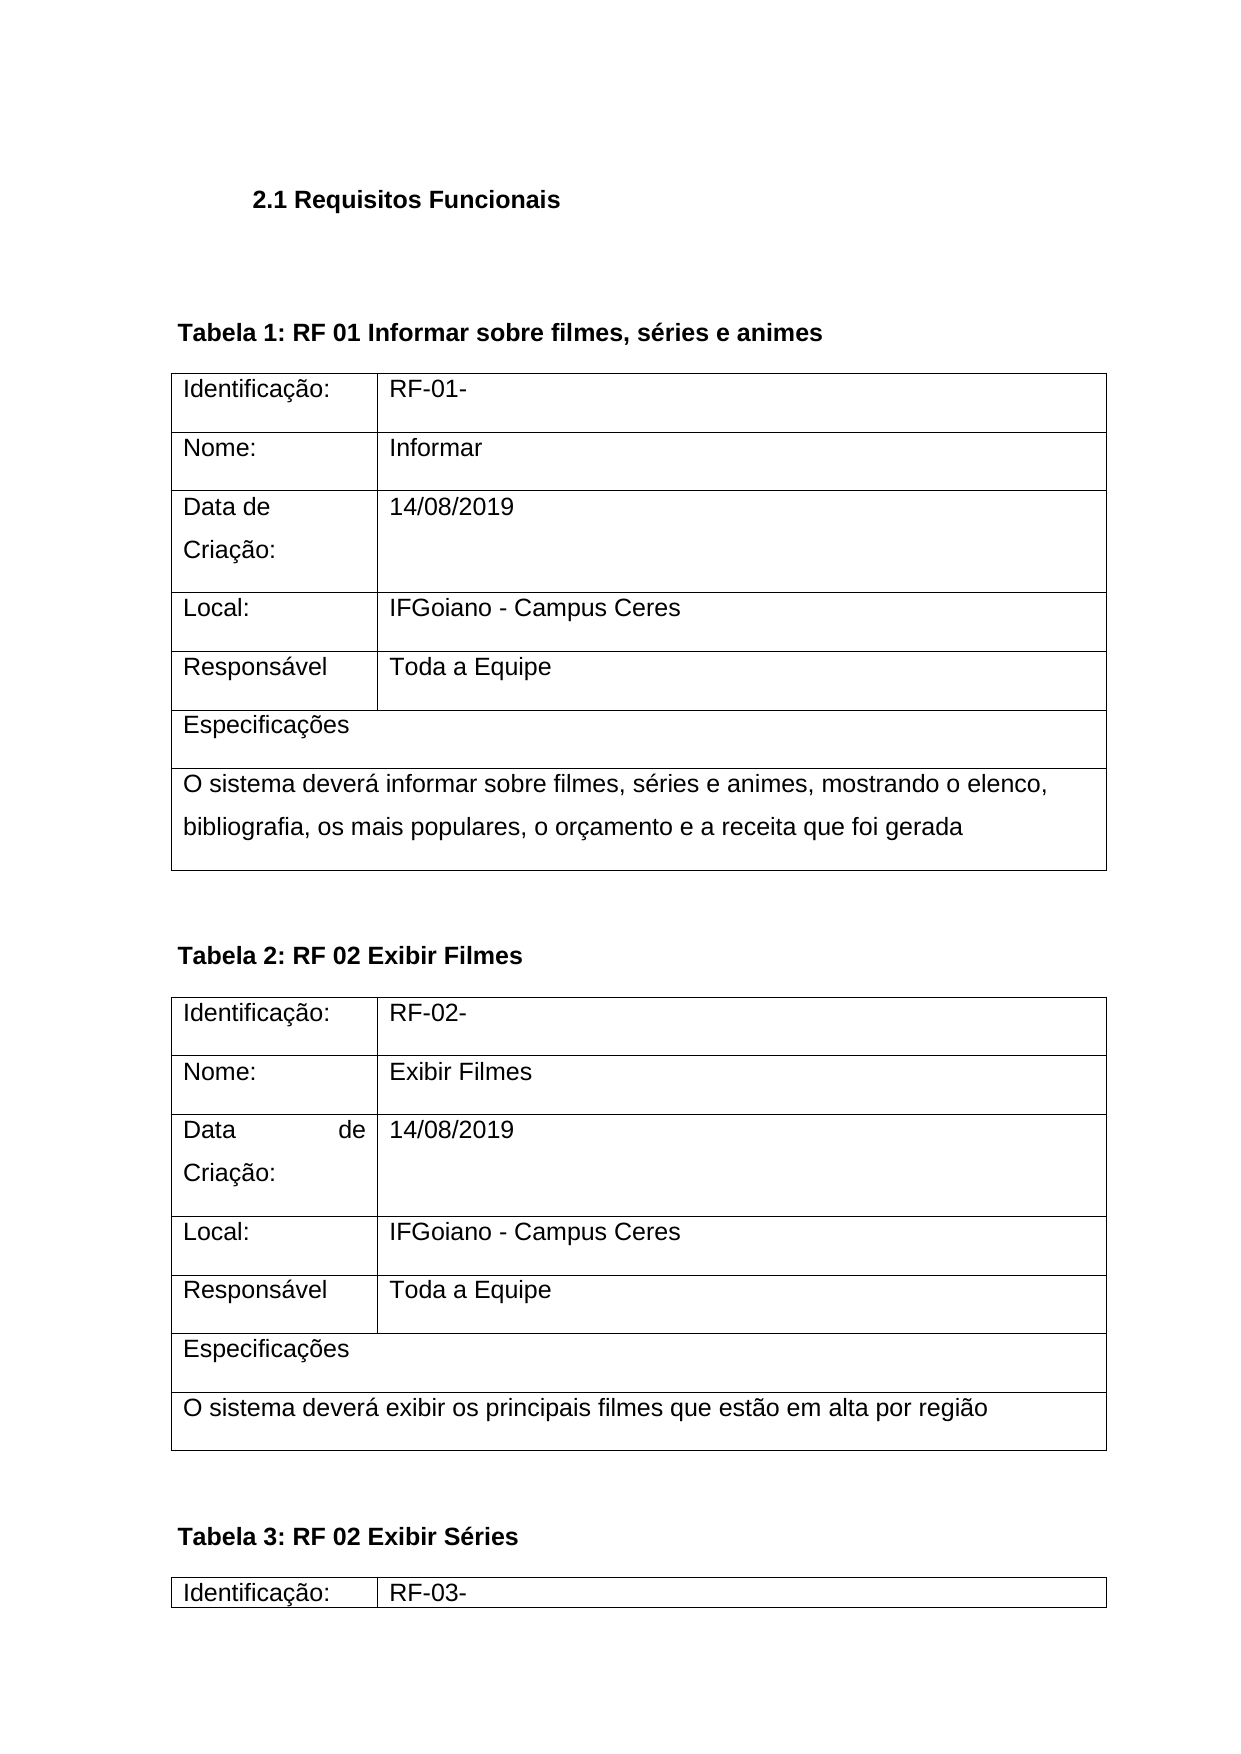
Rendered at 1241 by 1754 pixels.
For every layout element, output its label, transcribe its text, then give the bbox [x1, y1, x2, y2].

table_cell Toda a Equipe [378, 1276, 1106, 1333]
table_cell 14/08/2019 [378, 1115, 1106, 1216]
table_cell Exibir Filmes [378, 1056, 1106, 1114]
table_header RF-01- [378, 374, 1106, 432]
table_cell Responsável [172, 652, 377, 709]
table_header Identificação: [172, 374, 377, 432]
list 2.1 Requisitos Funcionais [177, 177, 1122, 216]
table_cell Local: [172, 593, 377, 651]
table_cell 14/08/2019 [378, 491, 1106, 592]
table_cell Nome: [172, 433, 377, 490]
table_cell Especificações [172, 1334, 1106, 1392]
table_cell IFGoiano - Campus Ceres [378, 1217, 1106, 1274]
text Tabela 3: RF 02 Exibir Séries [177, 1522, 1122, 1550]
table_header Identificação: [172, 1578, 377, 1607]
text Tabela 1: RF 01 Informar sobre filmes, séries e animes [177, 317, 1122, 346]
table_cell Data de Criação: [172, 491, 377, 592]
table_cell Data de Criação: [172, 1115, 377, 1216]
table_cell Local: [172, 1217, 377, 1274]
table_cell Toda a Equipe [378, 652, 1106, 709]
table_header RF-03- [378, 1578, 1106, 1607]
table_header RF-02- [378, 998, 1106, 1055]
text Tabela 2: RF 02 Exibir Filmes [177, 941, 1122, 970]
table_cell O sistema deverá exibir os principais filmes que estão em alta por região [172, 1393, 1106, 1450]
table_cell Especificações [172, 711, 1106, 768]
table_cell Responsável [172, 1276, 377, 1333]
table_header Identificação: [172, 998, 377, 1055]
table_cell O sistema deverá informar sobre filmes, séries e animes, mostrando o elenco, bibliografia, os mais populares, o orçamento e a receita que foi gerada [172, 769, 1106, 870]
table_cell Nome: [172, 1056, 377, 1114]
table_cell IFGoiano - Campus Ceres [378, 593, 1106, 651]
table_cell Informar [378, 433, 1106, 490]
